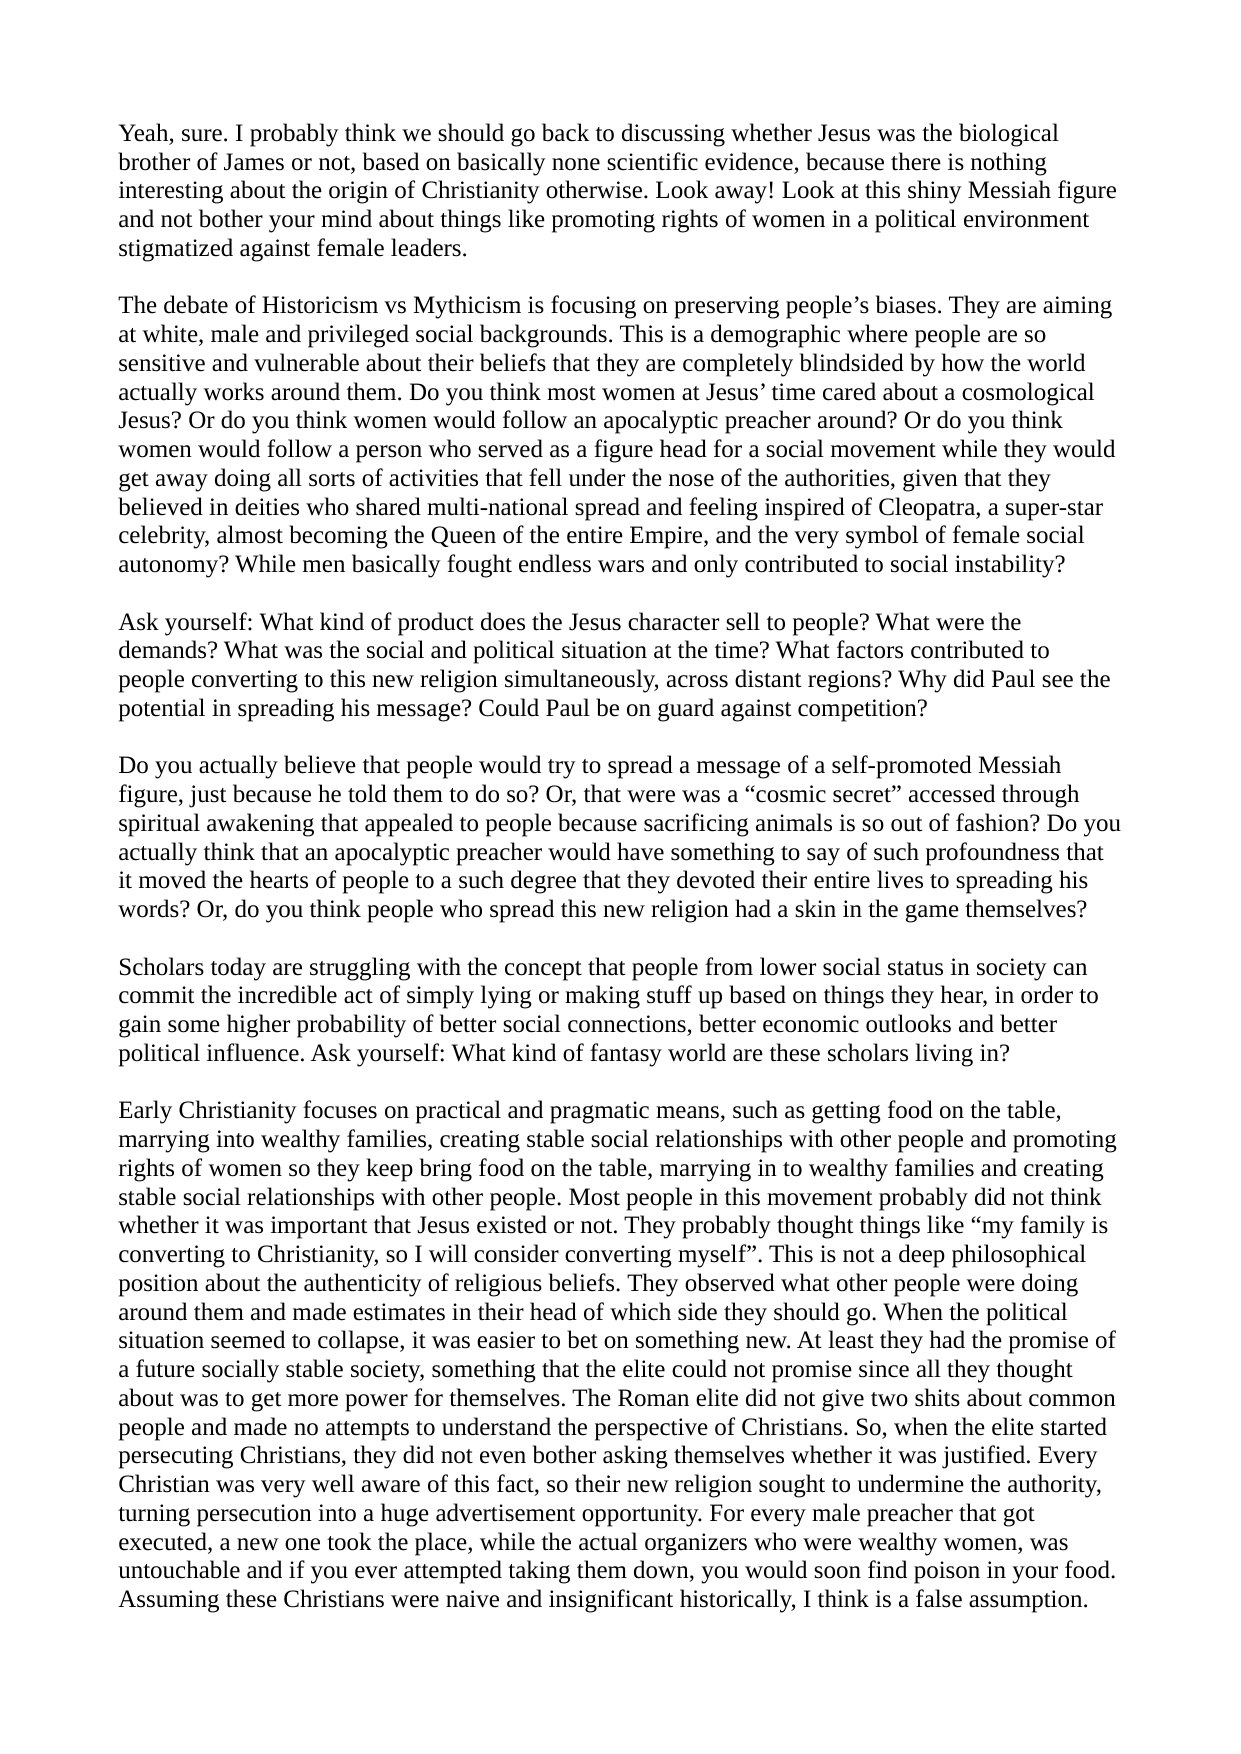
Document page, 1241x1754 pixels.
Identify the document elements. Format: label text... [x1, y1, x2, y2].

text The debate of Historicism vs Mythicism is focusing on preserving people’s biases. They are aiming at white, male and privileged social backgrounds. This is a demographic where people are so sensitive and vulnerable about their beliefs that they are completely blindsided by how the world actually works around them. Do you think most women at Jesus’ time cared about a cosmological Jesus? Or do you think women would follow an apocalyptic preacher around? Or do you think women would follow a person who served as a figure head for a social movement while they would get away doing all sorts of activities that fell under the nose of the authorities, given that they believed in deities who shared multi-national spread and feeling inspired of Cleopatra, a super-star celebrity, almost becoming the Queen of the entire Empire, and the very symbol of female social autonomy? While men basically fought endless wars and only contributed to social instability? [118, 291, 1122, 578]
text Ask yourself: What kind of product does the Jesus character sell to people? What were the demands? What was the social and political situation at the time? What factors contributed to people converting to this new religion simultaneously, across distant regions? Why did Paul see the potential in spreading his message? Could Paul be on guard against competition? [118, 607, 1122, 722]
text Scholars today are struggling with the concept that people from lower social status in society can commit the incredible act of simply lying or making stuff up based on things they hear, in order to gain some higher probability of better social connections, better economic outlooks and better political influence. Ask yourself: What kind of fantasy world are these scholars living in? [118, 952, 1122, 1067]
text Early Christianity focuses on practical and pragmatic means, such as getting food on the table, marrying into wealthy families, creating stable social relationships with other people and promoting rights of women so they keep bring food on the table, marrying in to wealthy families and creating stable social relationships with other people. Most people in this movement probably did not think whether it was important that Jesus existed or not. They probably thought things like “my family is converting to Christianity, so I will consider converting myself”. This is not a deep philosophical position about the authenticity of religious beliefs. They observed what other people were doing around them and made estimates in their head of which side they should go. When the political situation seemed to collapse, it was easier to bet on something new. At least they had the promise of a future socially stable society, something that the elite could not promise since all they thought about was to get more power for themselves. The Roman elite did not give two shits about common people and made no attempts to understand the perspective of Christians. So, when the elite started persecuting Christians, they did not even bother asking themselves whether it was justified. Every Christian was very well aware of this fact, so their new religion sought to undermine the authority, turning persecution into a huge advertisement opportunity. For every male preacher that got executed, a new one took the place, while the actual organizers who were wealthy women, was untouchable and if you ever attempted taking them down, you would soon find poison in your food. Assuming these Christians were naive and insignificant historically, I think is a false assumption. [118, 1096, 1122, 1613]
text Do you actually believe that people would try to spread a message of a self-promoted Messiah figure, just because he told them to do so? Or, that were was a “cosmic secret” accessed through spiritual awakening that appealed to people because sacrificing animals is so out of fashion? Do you actually think that an apocalyptic preacher would have something to say of such profoundness that it moved the hearts of people to a such degree that they devoted their entire lives to spreading his words? Or, do you think people who spread this new religion had a skin in the game themselves? [118, 751, 1122, 923]
text Yeah, sure. I probably think we should go back to discussing whether Jesus was the biological brother of James or not, based on basically none scientific evidence, because there is nothing interesting about the origin of Christianity otherwise. Look away! Look at this shiny Messiah figure and not bother your mind about things like promoting rights of women in a political environment stigmatized against female leaders. [118, 118, 1122, 262]
